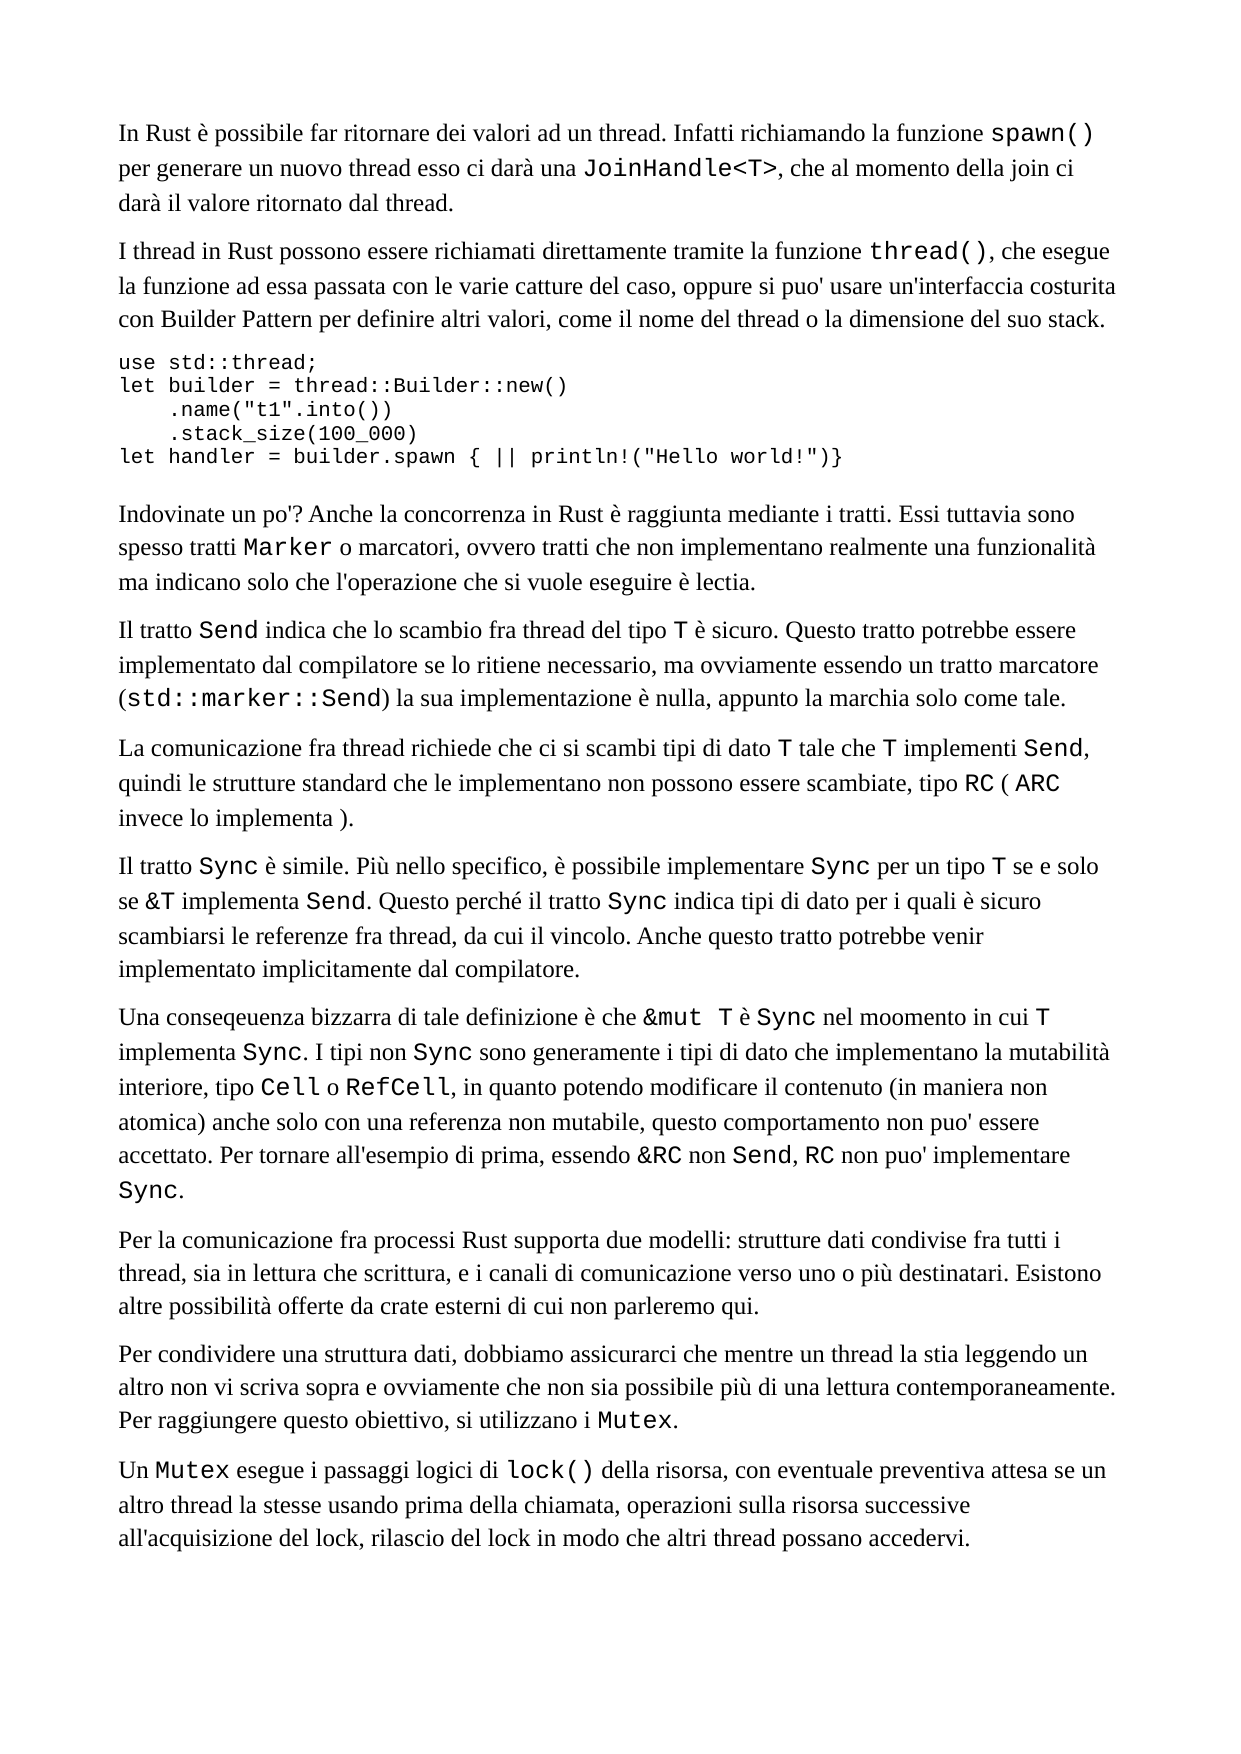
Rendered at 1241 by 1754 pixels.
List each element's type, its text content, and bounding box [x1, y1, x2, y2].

text Una conseqeuenza bizzarra di tale definizione è che &mut T è Sync nel moomento in cui T implementa Sync. I tipi non Sync sono generamente i tipi di dato che implementano la mutabilità interiore, tipo Cell o RefCell, in quanto potendo modificare il contenuto (in maniera non atomica) anche solo con una referenza non mutabile, questo comportamento non puo' essere accettato. Per tornare all'esempio di prima, essendo &RC non Send, RC non puo' implementare Sync. [118, 1002, 1122, 1206]
text .name("t1".into()) [118, 399, 1122, 423]
text .stack_size(100_000) [118, 423, 1122, 446]
text Il tratto Sync è simile. Più nello specifico, è possibile implementare Sync per un tipo T se e solo se &T implementa Send. Questo perché il tratto Sync indica tipi di dato per i quali è sicuro scambiarsi le referenze fra thread, da cui il vincolo. Anche questo tratto potrebbe venir implementato implicitamente dal compilatore. [118, 851, 1122, 983]
text La comunicazione fra thread richiede che ci si scambi tipi di dato T tale che T implementi Send, quindi le strutture standard che le implementano non possono essere scambiate, tipo RC ( ARC invece lo implementa ). [118, 733, 1122, 832]
text I thread in Rust possono essere richiamati direttamente tramite la funzione thread(), che esegue la funzione ad essa passata con le varie catture del caso, oppure si puo' usare un'interfaccia costurita con Builder Pattern per definire altri valori, come il nome del thread o la dimensione del suo stack. [118, 236, 1122, 333]
text Per condividere una struttura dati, dobbiamo assicurarci che mentre un thread la stia leggendo un altro non vi scriva sopra e ovviamente che non sia possibile più di una lettura contemporaneamente. Per raggiungere questo obiettivo, si utilizzano i Mutex. [118, 1339, 1122, 1436]
text use std::thread; [118, 352, 1122, 375]
text Per la comunicazione fra processi Rust supporta due modelli: strutture dati condivise fra tutti i thread, sia in lettura che scrittura, e i canali di comunicazione verso uno o più destinatari. Esistono altre possibilità offerte da crate esterni di cui non parleremo qui. [118, 1225, 1122, 1320]
text Un Mutex esegue i passaggi logici di lock() della risorsa, con eventuale preventiva attesa se un altro thread la stesse usando prima della chiamata, operazioni sulla risorsa successive all'acquisizione del lock, rilascio del lock in modo che altri thread possano accedervi. [118, 1455, 1122, 1552]
text let handler = builder.spawn { || println!("Hello world!")} [118, 446, 1122, 470]
text In Rust è possibile far ritornare dei valori ad un thread. Infatti richiamando la funzione spawn() per generare un nuovo thread esso ci darà una JoinHandle<T>, che al momento della join ci darà il valore ritornato dal thread. [118, 118, 1122, 217]
text Indovinate un po'? Anche la concorrenza in Rust è raggiunta mediante i tratti. Essi tuttavia sono spesso tratti Marker o marcatori, ovvero tratti che non implementano realmente una funzionalità ma indicano solo che l'operazione che si vuole eseguire è lectia. [118, 499, 1122, 596]
text let builder = thread::Builder::new() [118, 375, 1122, 399]
text Il tratto Send indica che lo scambio fra thread del tipo T è sicuro. Questo tratto potrebbe essere implementato dal compilatore se lo ritiene necessario, ma ovviamente essendo un tratto marcatore (std::marker::Send) la sua implementazione è nulla, appunto la marchia solo come tale. [118, 615, 1122, 714]
